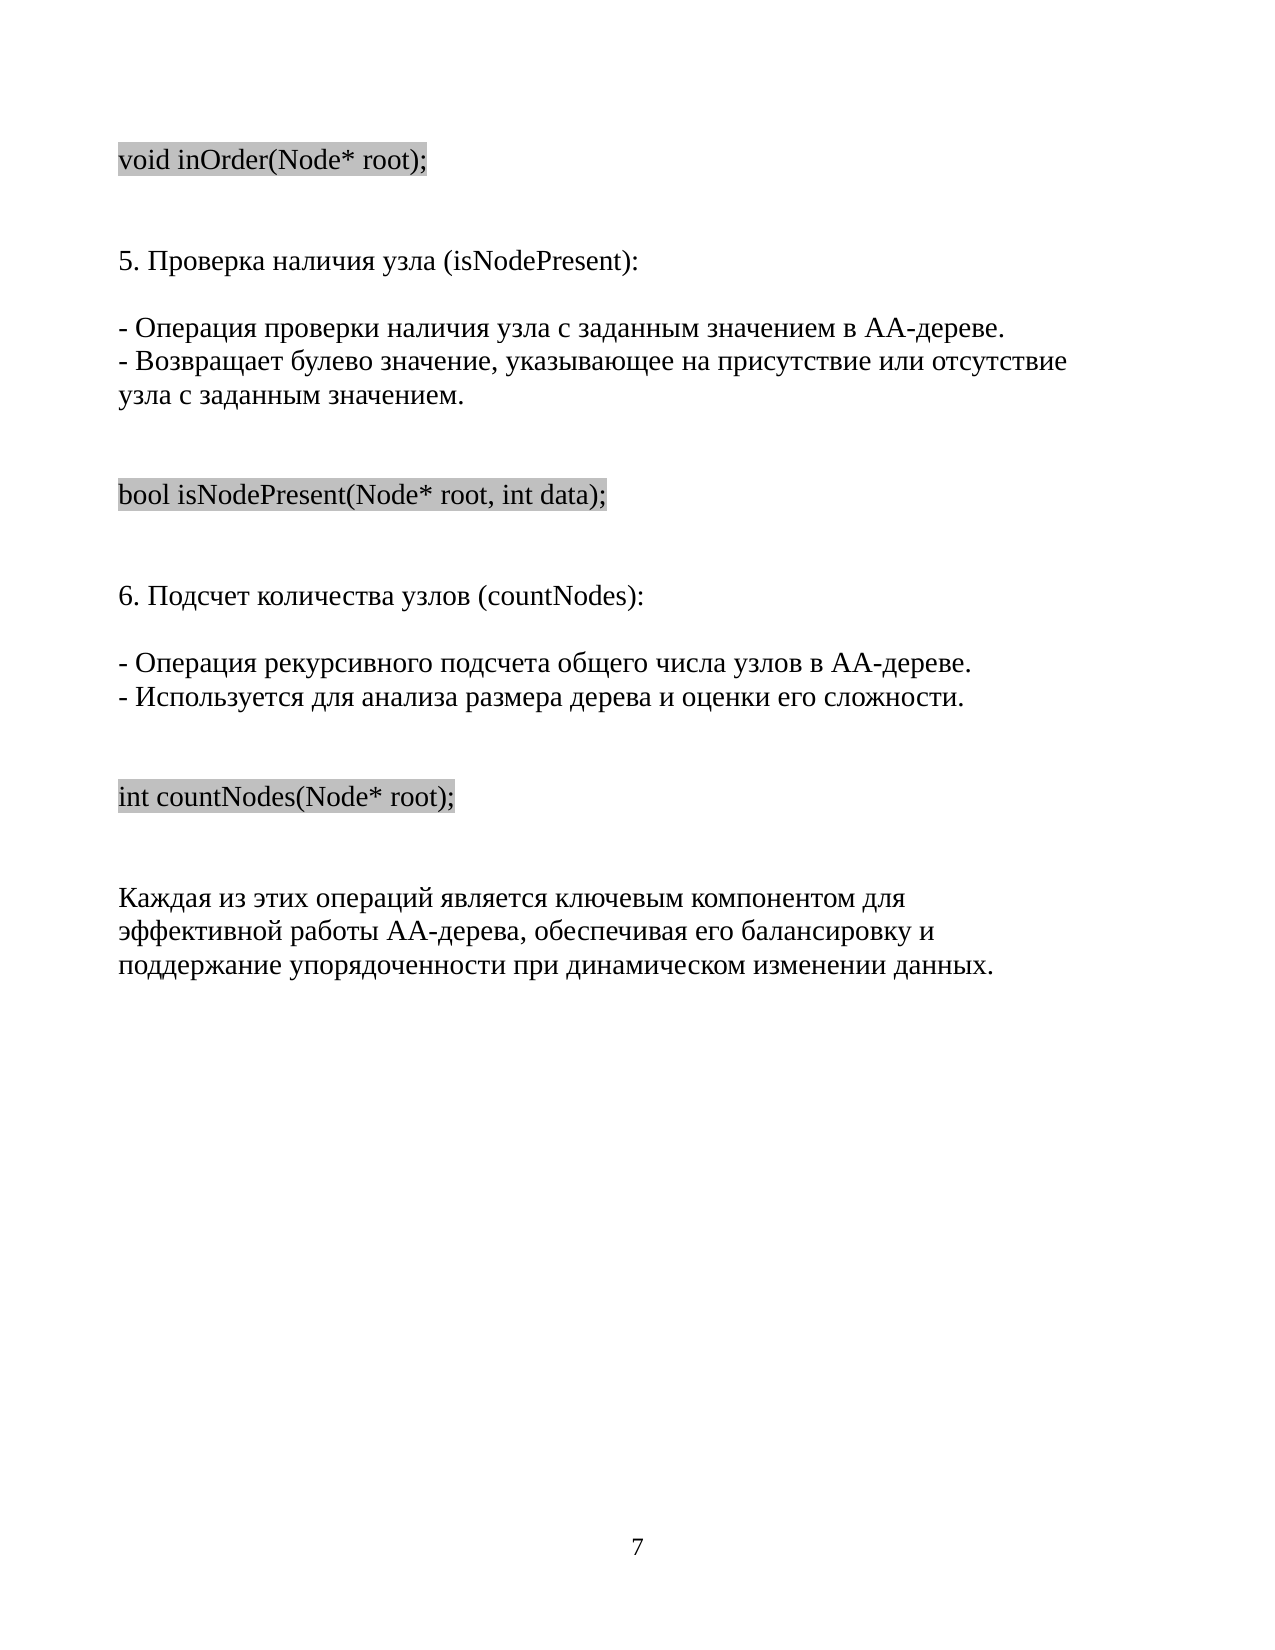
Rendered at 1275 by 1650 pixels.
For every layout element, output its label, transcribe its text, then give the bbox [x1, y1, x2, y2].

text void inOrder(Node* root); 5. Проверка наличия узла (isNodePresent): - Операция проверки наличия узла с заданным значением в АА-дереве. - Возвращает булево значение, указывающее на присутствие или отсутствие узла с заданным значением. bool isNodePresent(Node* root, int data); 6. Подсчет количества узлов (countNodes): - Операция рекурсивного подсчета общего числа узлов в АА-дереве. - Используется для анализа размера дерева и оценки его сложности. int countNodes(Node* root); Каждая из этих операций является ключевым компонентом для эффективной работы АА-дерева, обеспечивая его балансировку и поддержание упорядоченности при динамическом изменении данных. [118, 75, 1074, 981]
